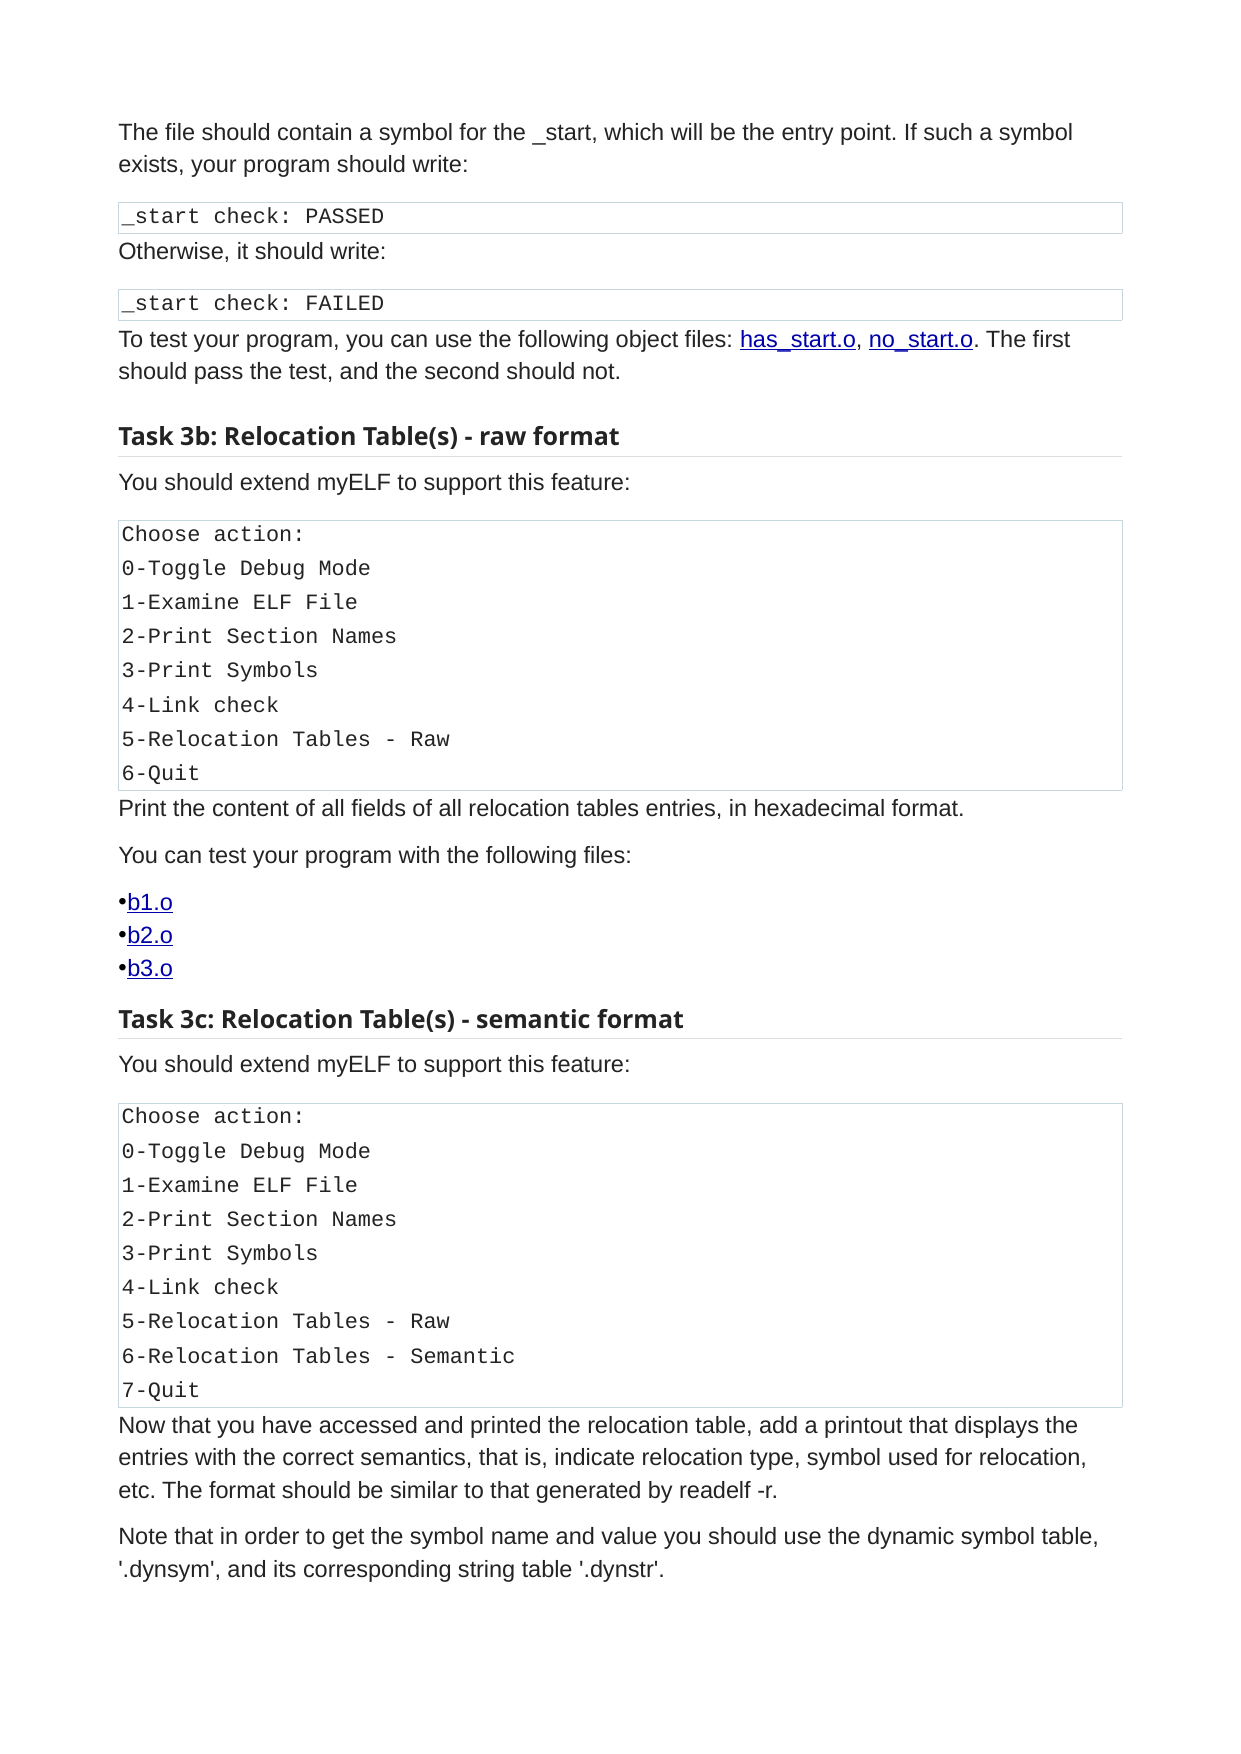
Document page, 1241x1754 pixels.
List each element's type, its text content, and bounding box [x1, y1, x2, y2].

text The file should contain a symbol for the _start, which will be the entry point. If such a symbol exists, your program should write: [118, 118, 1122, 177]
text 5-Relocation Tables - Raw [119, 725, 1122, 753]
list b2.o [118, 921, 1122, 948]
text Note that in order to get the symbol name and value you should use the dynamic symbol table, '.dynsym', and its corresponding string table '.dynstr'. [118, 1523, 1122, 1582]
text 6-Relocation Tables - Semantic [119, 1342, 1122, 1369]
text 0-Toggle Debug Mode [119, 554, 1122, 582]
text Choose action: [119, 521, 1122, 548]
text You should extend myELF to support this feature: [118, 1051, 1122, 1078]
text 5-Relocation Tables - Raw [119, 1307, 1122, 1335]
text _start check: FAILED [119, 290, 1122, 320]
text Choose action: [119, 1104, 1122, 1130]
text Now that you have accessed and printed the relocation table, add a printout that displays the entries with the correct semantics, that is, indicate relocation type, symbol used for relocation, etc. The format should be similar to that generated by readelf -r. [118, 1412, 1122, 1503]
subtitle Task 3c: Relocation Table(s) - semantic format [118, 1001, 1122, 1038]
text 1-Examine ELF File [119, 588, 1122, 616]
text You should extend myELF to support this feature: [118, 468, 1122, 495]
list b1.o [118, 888, 1122, 916]
text 7-Quit [119, 1376, 1122, 1407]
text 6-Quit [119, 759, 1122, 790]
subtitle Task 3b: Relocation Table(s) - raw format [118, 419, 1122, 456]
text 4-Link check [119, 691, 1122, 718]
text 0-Toggle Debug Mode [119, 1137, 1122, 1164]
text Print the content of all fields of all relocation tables entries, in hexadecimal format. [118, 795, 1122, 822]
text 2-Print Section Names [119, 622, 1122, 650]
text Otherwise, it should write: [118, 238, 1122, 264]
text You can test your program with the following files: [118, 842, 1122, 868]
text 2-Print Section Names [119, 1205, 1122, 1233]
text 3-Print Symbols [119, 1239, 1122, 1267]
list b3.o [118, 954, 1122, 981]
text To test your program, you can use the following object files: has_start.o, no_start.o. The first should pass the test, and the second should not. [118, 325, 1122, 384]
text 1-Examine ELF File [119, 1171, 1122, 1199]
text _start check: PASSED [119, 203, 1122, 233]
text 4-Link check [119, 1273, 1122, 1301]
text 3-Print Symbols [119, 656, 1122, 684]
